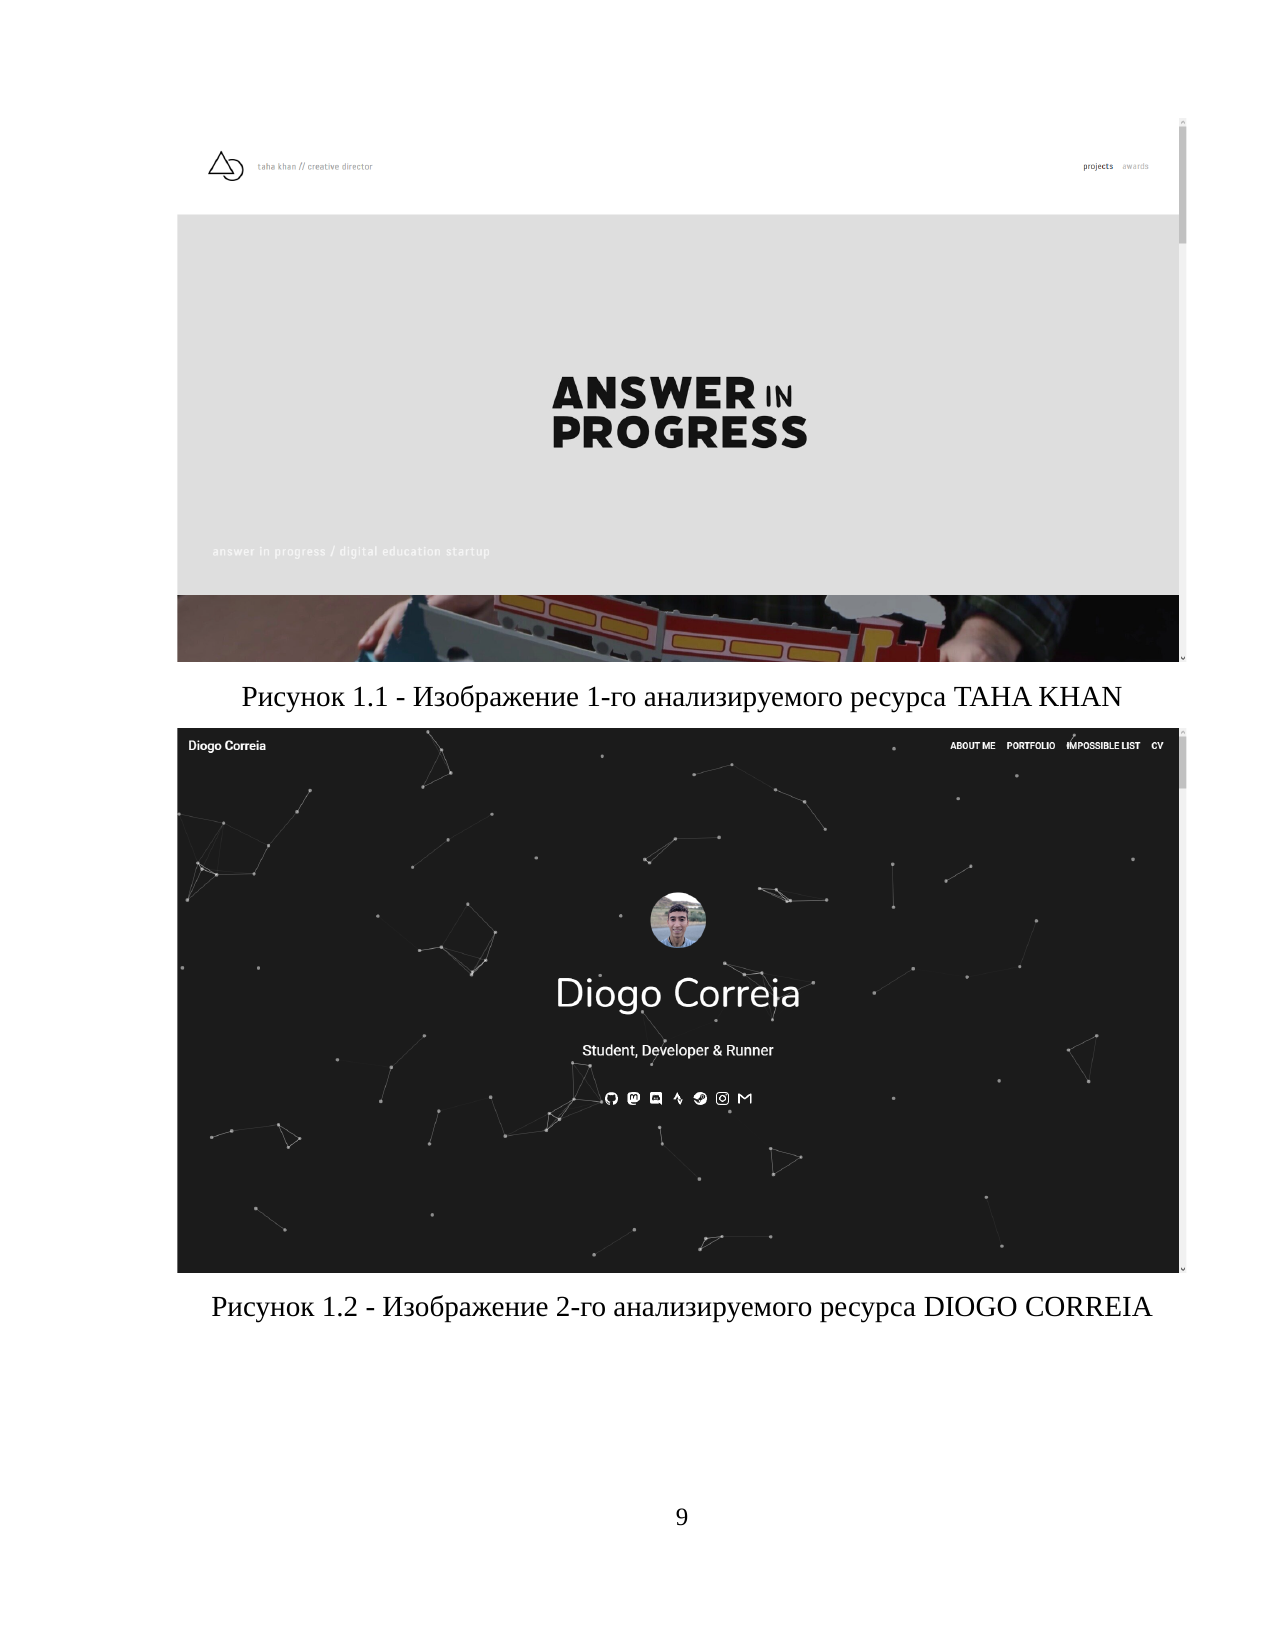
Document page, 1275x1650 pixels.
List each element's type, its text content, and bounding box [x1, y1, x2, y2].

picture [177, 118, 1187, 662]
text Рисунок 1.1 - Изображение 1-го анализируемого ресурса TAHA KHAN [177, 679, 1186, 712]
text Рисунок 1.2 - Изображение 2-го анализируемого ресурса DIOGO CORREIA [177, 1289, 1186, 1323]
picture [177, 728, 1187, 1273]
